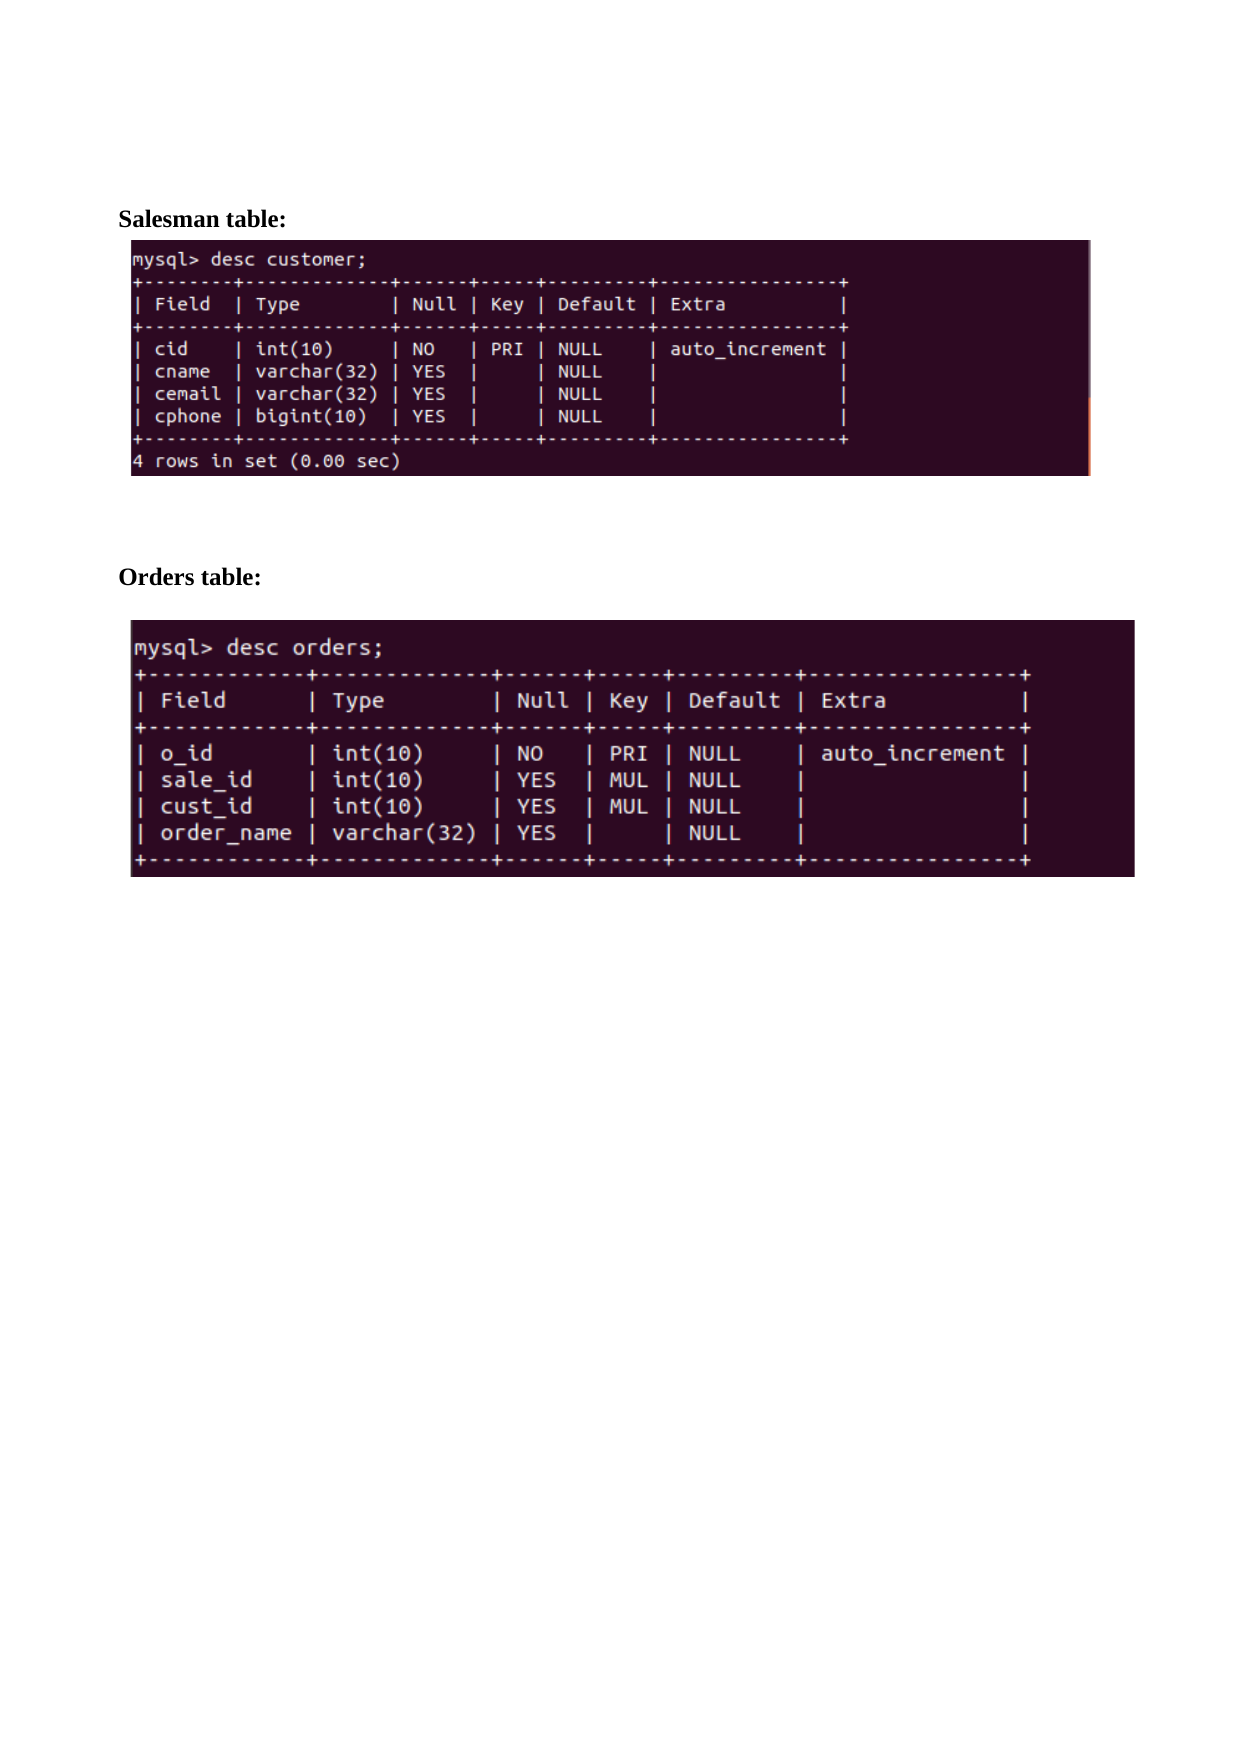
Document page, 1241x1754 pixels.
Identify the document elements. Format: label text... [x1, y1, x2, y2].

picture [130, 620, 1135, 877]
text Salesman table: [118, 204, 1122, 233]
picture [130, 240, 1091, 476]
text Orders table: [118, 562, 1122, 591]
